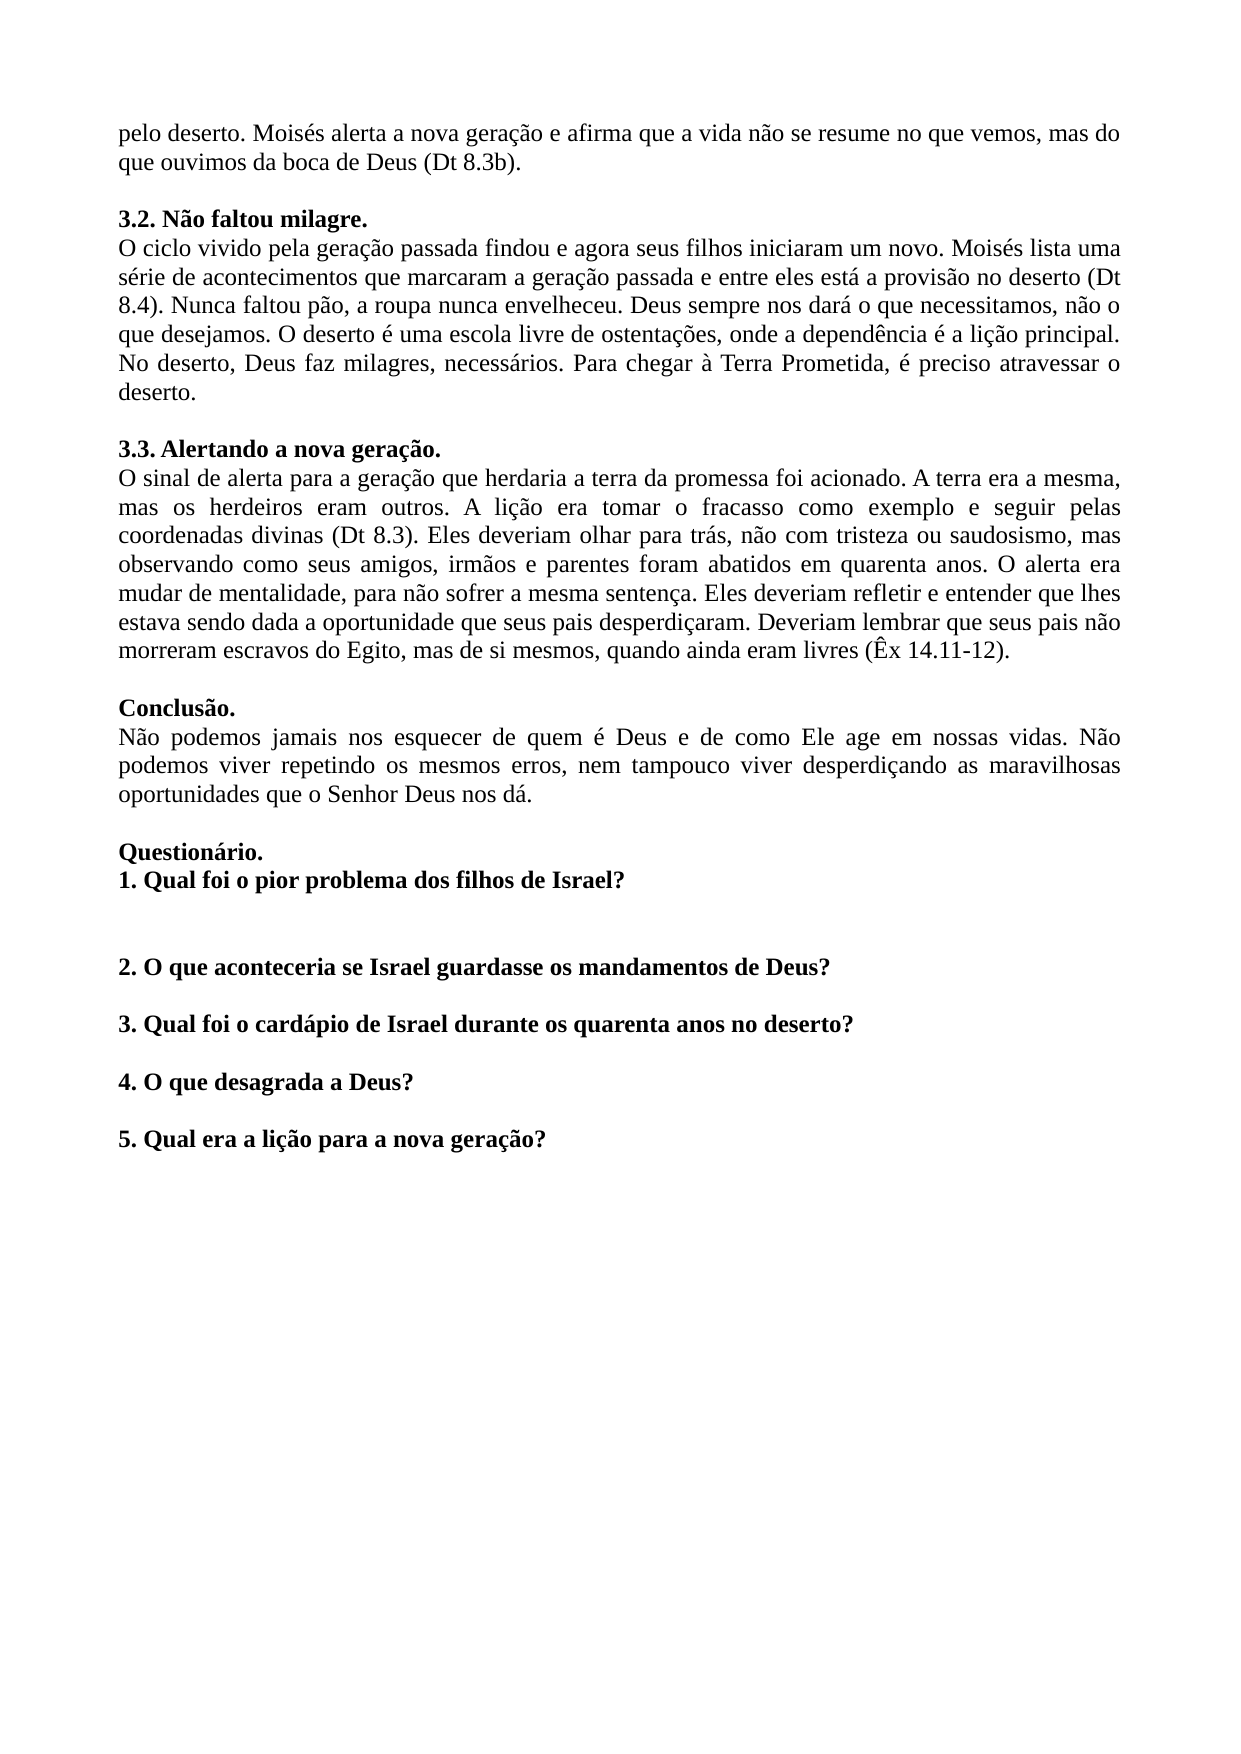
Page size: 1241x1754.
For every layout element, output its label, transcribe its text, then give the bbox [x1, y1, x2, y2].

text pelo deserto. Moisés alerta a nova geração e afirma que a vida não se resume no que vemos, mas do que ouvimos da boca de Deus (Dt 8.3b). [118, 118, 1122, 176]
text 3. Qual foi o cardápio de Israel durante os quarenta anos no deserto? [118, 1009, 1122, 1038]
text 1. Qual foi o pior problema dos filhos de Israel? [118, 866, 1122, 894]
text O ciclo vivido pela geração passada findou e agora seus filhos iniciaram um novo. Moisés lista uma série de acontecimentos que marcaram a geração passada e entre eles está a provisão no deserto (Dt 8.4). Nunca faltou pão, a roupa nunca envelheceu. Deus sempre nos dará o que necessitamos, não o que desejamos. O deserto é uma escola livre de ostentações, onde a dependência é a lição principal. No deserto, Deus faz milagres, necessários. Para chegar à Terra Prometida, é preciso atravessar o deserto. [118, 233, 1122, 406]
text 4. O que desagrada a Deus? [118, 1067, 1122, 1096]
text Não podemos jamais nos esquecer de quem é Deus e de como Ele age em nossas vidas. Não podemos viver repetindo os mesmos erros, nem tampouco viver desperdiçando as maravilhosas oportunidades que o Senhor Deus nos dá. [118, 722, 1122, 808]
text 5. Qual era a lição para a nova geração? [118, 1124, 1122, 1153]
text Questionário. [118, 837, 1122, 866]
text O sinal de alerta para a geração que herdaria a terra da promessa foi acionado. A terra era a mesma, mas os herdeiros eram outros. A lição era tomar o fracasso como exemplo e seguir pelas coordenadas divinas (Dt 8.3). Eles deveriam olhar para trás, não com tristeza ou saudosismo, mas observando como seus amigos, irmãos e parentes foram abatidos em quarenta anos. O alerta era mudar de mentalidade, para não sofrer a mesma sentença. Eles deveriam refletir e entender que lhes estava sendo dada a oportunidade que seus pais desperdiçaram. Deveriam lembrar que seus pais não morreram escravos do Egito, mas de si mesmos, quando ainda eram livres (Êx 14.11-12). [118, 463, 1122, 664]
text 3.3. Alertando a nova geração. [118, 434, 1122, 463]
text 2. O que aconteceria se Israel guardasse os mandamentos de Deus? [118, 952, 1122, 981]
text 3.2. Não faltou milagre. [118, 204, 1122, 233]
text Conclusão. [118, 693, 1122, 722]
